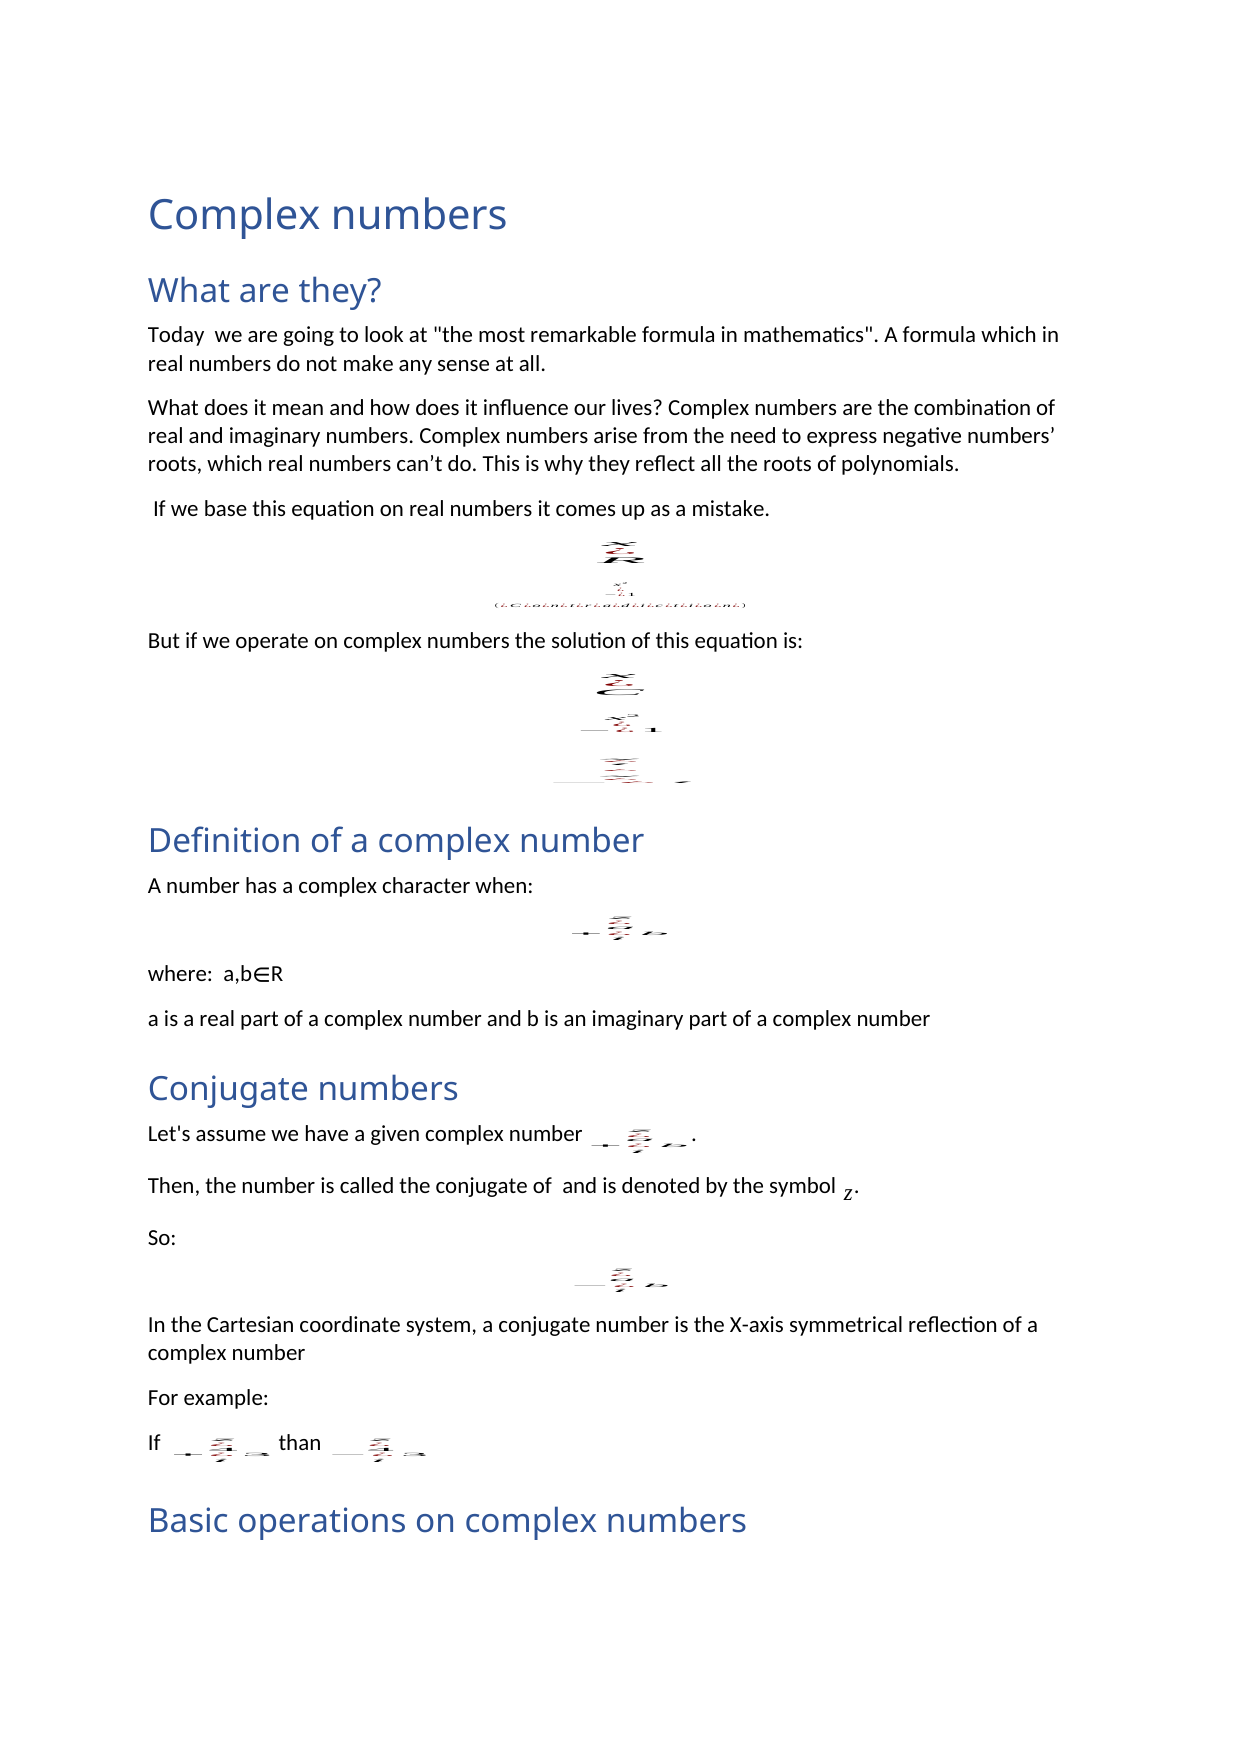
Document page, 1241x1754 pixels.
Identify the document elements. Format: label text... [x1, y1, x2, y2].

text Let's assume we have a given complex number . [148, 1119, 1093, 1154]
text For example: [148, 1383, 1093, 1411]
subtitle Basic operations on complex numbers [148, 1497, 1093, 1542]
text What does it mean and how does it influence our lives? Complex numbers are the combination of real and imaginary numbers. Complex numbers arise from the need to express negative numbers’ roots, which real numbers can’t do. This is why they reflect all the roots of polynomials. [148, 393, 1093, 477]
text Then, the number is called the conjugate of and is denoted by the symbol . [148, 1171, 1093, 1206]
subtitle What are they? [148, 267, 1093, 312]
text So: [148, 1223, 1093, 1251]
text a is a real part of a complex number and b is an imaginary part of a complex number [148, 1004, 1093, 1032]
text where: a,b∈R [148, 958, 1093, 987]
text But if we operate on complex numbers the solution of this equation is: [148, 626, 1093, 654]
text Today we are going to look at "the most remarkable formula in mathematics". A formula which in real numbers do not make any sense at all. [148, 321, 1093, 377]
text If than [148, 1428, 1093, 1463]
text In the Cartesian coordinate system, a conjugate number is the X-axis symmetrical reflection of a complex number [148, 1311, 1093, 1367]
text If we base this equation on real numbers it comes up as a mistake. [148, 494, 1093, 522]
subtitle Complex numbers [148, 185, 1093, 242]
subtitle Conjugate numbers [148, 1065, 1093, 1110]
text A number has a complex character when: [148, 871, 1093, 899]
subtitle Definition of a complex number [148, 817, 1093, 863]
